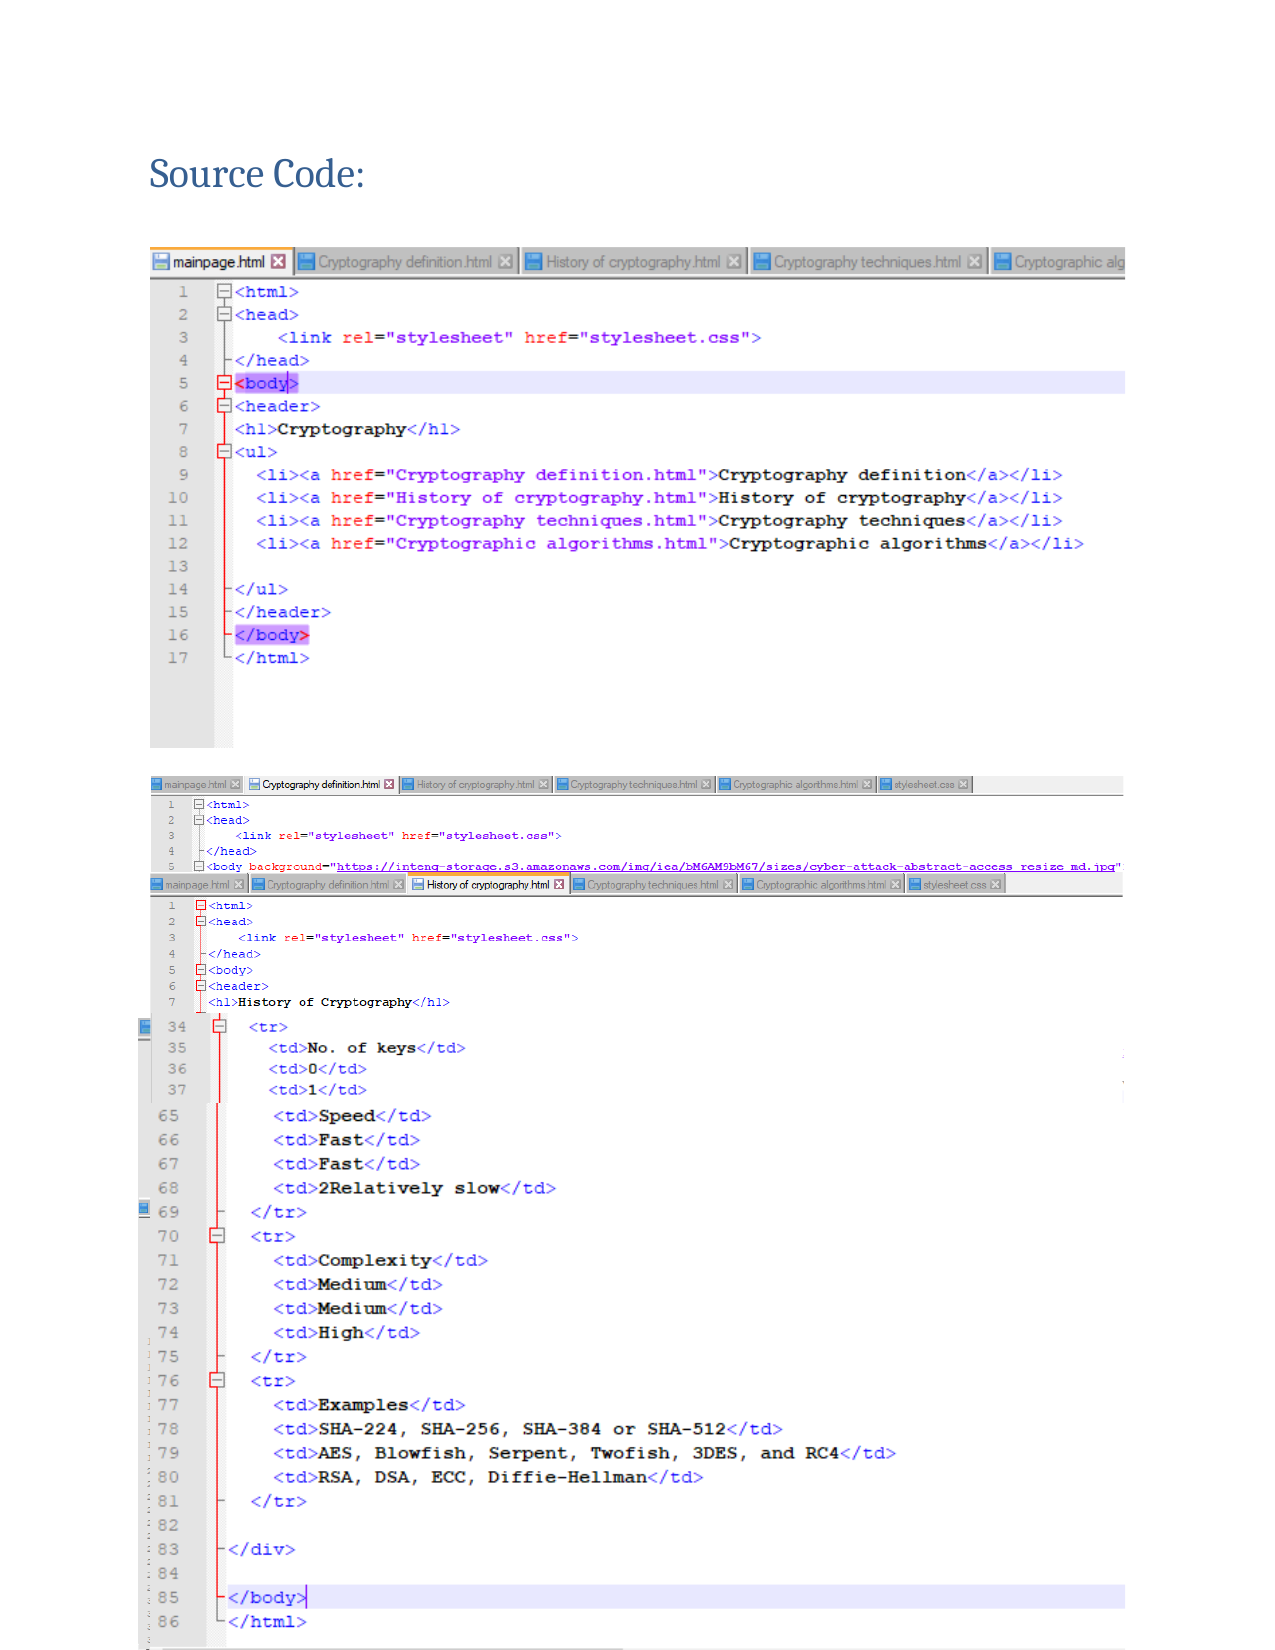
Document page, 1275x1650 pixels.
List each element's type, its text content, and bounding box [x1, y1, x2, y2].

subtitle Source Code: [150, 150, 1125, 198]
